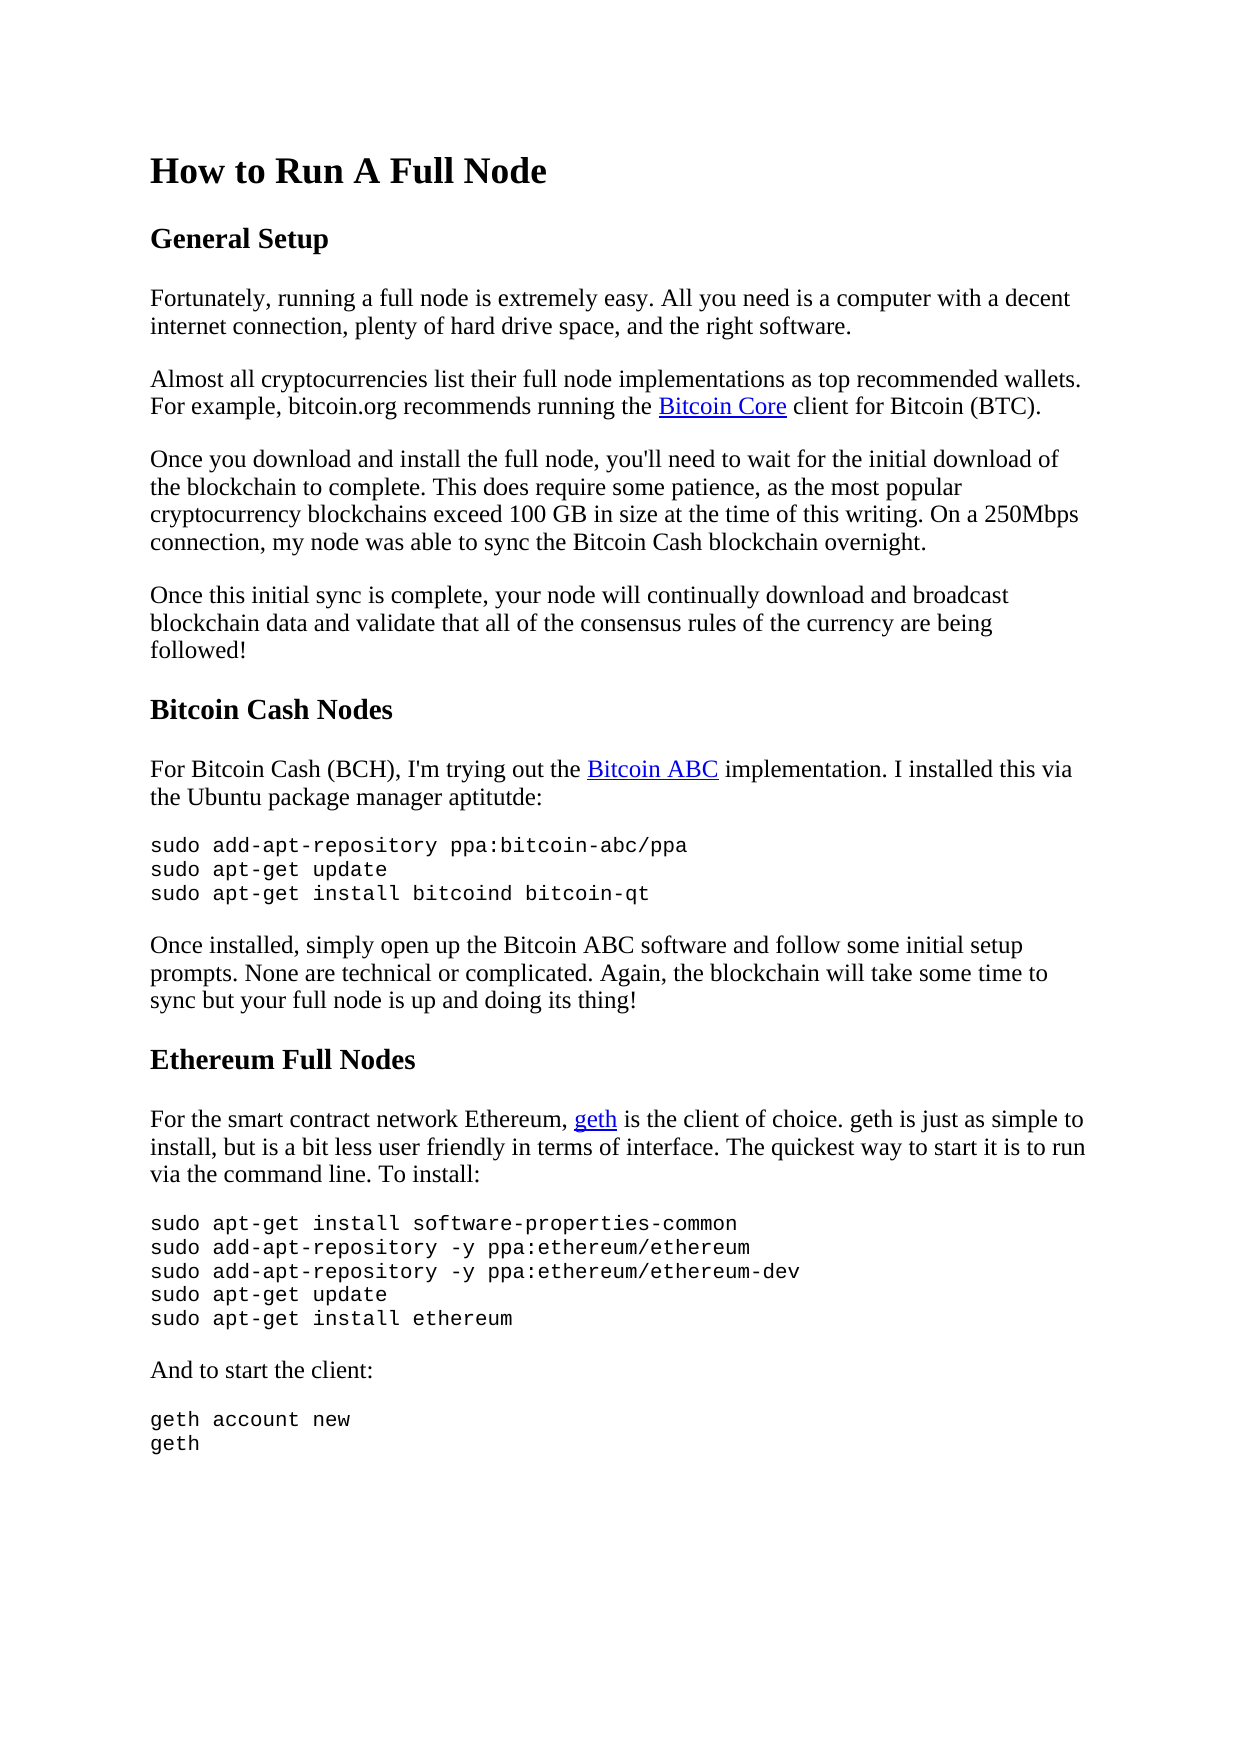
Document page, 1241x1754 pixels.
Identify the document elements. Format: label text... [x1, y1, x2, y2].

text Fortunately, running a full node is extremely easy. All you need is a computer with a decent internet connection, plenty of hard drive space, and the right software. [150, 284, 1090, 340]
text geth [150, 1433, 1090, 1457]
text And to start the client: [150, 1357, 1090, 1384]
subtitle How to Run A Full Node [150, 150, 1090, 192]
subtitle Bitcoin Cash Nodes [150, 693, 1090, 726]
text sudo add-apt-repository -y ppa:ethereum/ethereum-dev [150, 1261, 1090, 1284]
text Once you download and install the full node, you'll need to wait for the initial download of the blockchain to complete. This does require some patience, as the most popular cryptocurrency blockchains exceed 100 GB in size at the time of this writing. On a 250Mbps connection, my node was able to sync the Bitcoin Cash blockchain overnight. [150, 445, 1090, 556]
text sudo apt-get update [150, 1284, 1090, 1308]
subtitle Ethereum Full Nodes [150, 1044, 1090, 1076]
text sudo apt-get update [150, 859, 1090, 883]
text Once installed, simply open up the Bitcoin ABC software and follow some initial setup prompts. None are technical or complicated. Again, the blockchain will take some time to sync but your full node is up and doing its thing! [150, 931, 1090, 1014]
text sudo apt-get install ethereum [150, 1308, 1090, 1332]
text sudo apt-get install bitcoind bitcoin-qt [150, 883, 1090, 906]
text sudo add-apt-repository -y ppa:ethereum/ethereum [150, 1237, 1090, 1261]
text sudo apt-get install software-properties-common [150, 1213, 1090, 1237]
text For the smart contract network Ethereum, geth is the client of choice. geth is just as simple to install, but is a bit less user friendly in terms of interface. The quickest way to start it is to run via the command line. To install: [150, 1105, 1090, 1188]
text sudo add-apt-repository ppa:bitcoin-abc/ppa [150, 835, 1090, 859]
text For Bitcoin Cash (BCH), I'm trying out the Bitcoin ABC implementation. I installed this via the Ubuntu package manager aptitutde: [150, 755, 1090, 810]
text Once this initial sync is complete, your node will continually download and broadcast blockchain data and validate that all of the consensus rules of the currency are being followed! [150, 581, 1090, 664]
text geth account new [150, 1409, 1090, 1433]
text Almost all cryptocurrencies list their full node implementations as top recommended wallets. For example, bitcoin.org recommends running the Bitcoin Core client for Bitcoin (BTC). [150, 365, 1090, 420]
subtitle General Setup [150, 223, 1090, 255]
